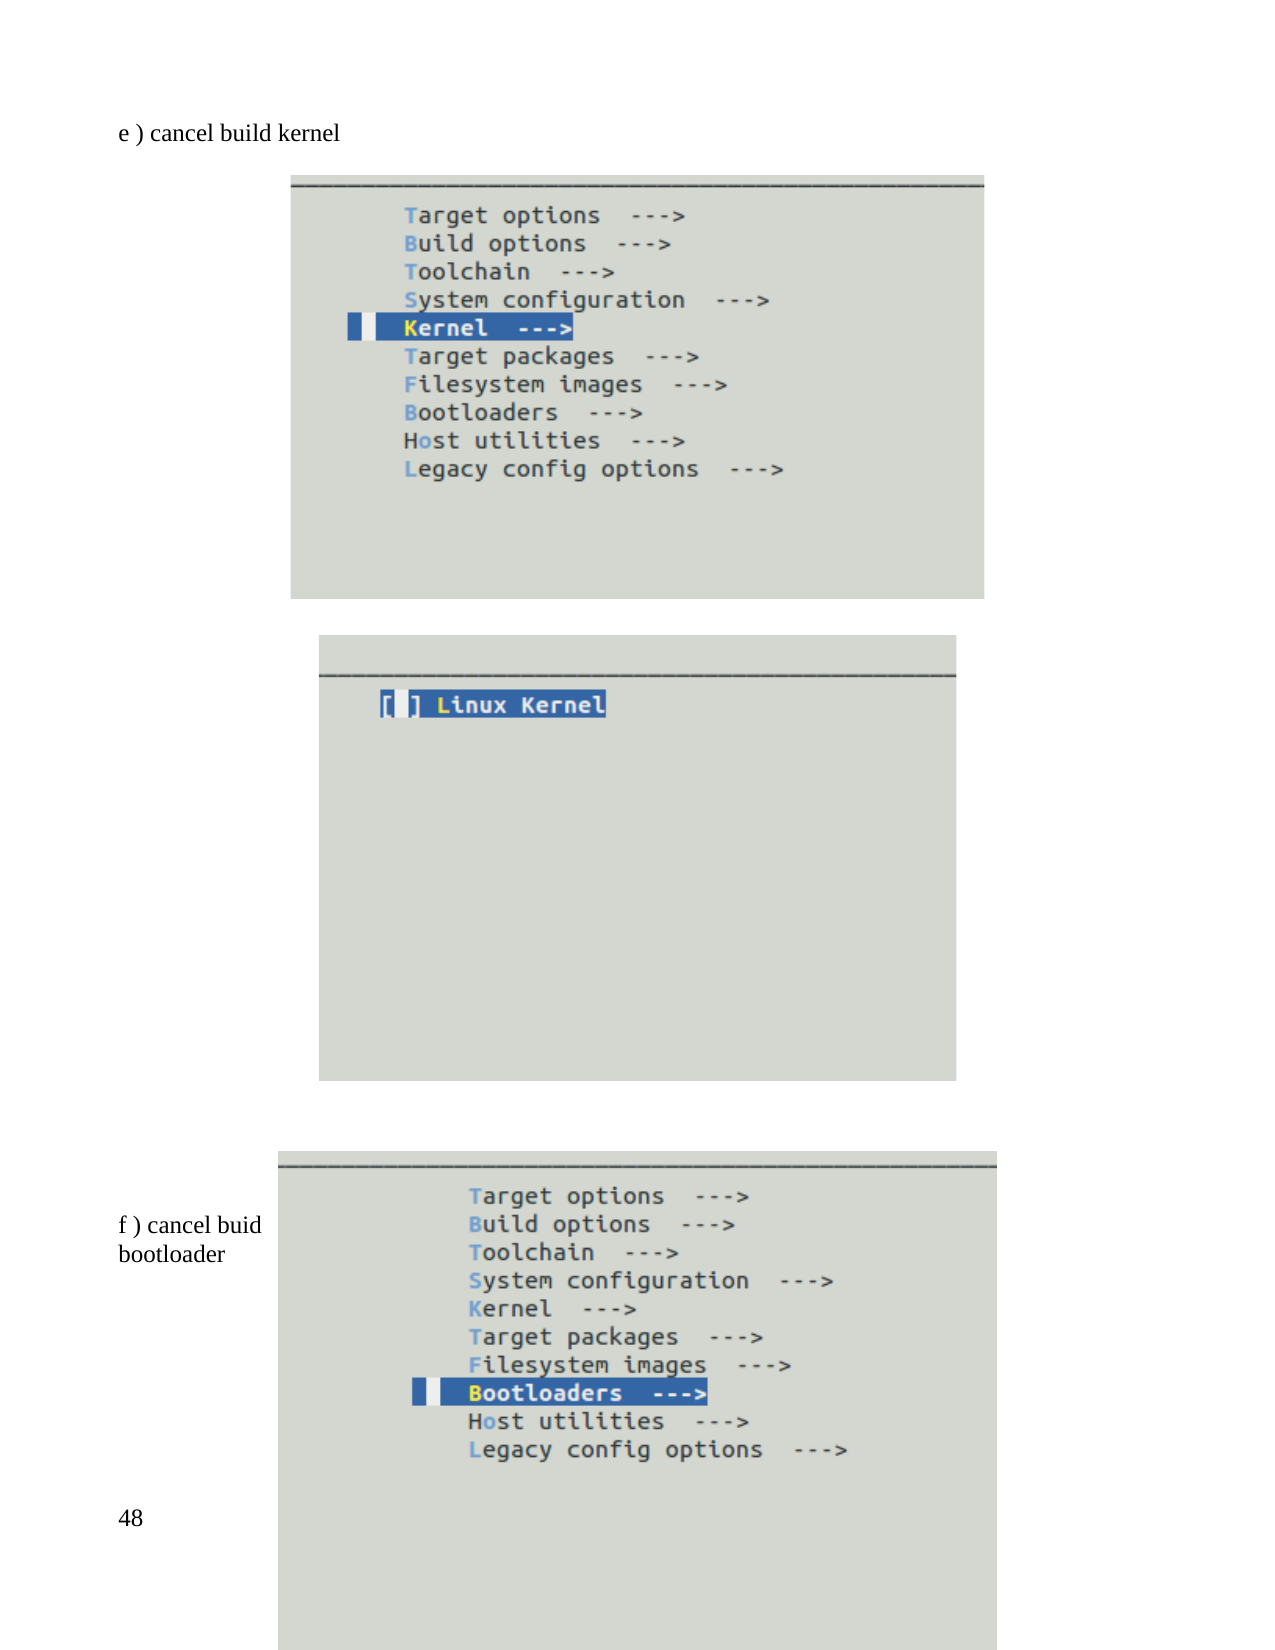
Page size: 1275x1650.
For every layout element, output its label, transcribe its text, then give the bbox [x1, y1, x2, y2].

picture [290, 175, 985, 599]
picture [278, 1151, 997, 1650]
text f ) cancel buid bootloader [118, 1211, 278, 1268]
text e ) cancel build kernel [118, 118, 1157, 147]
text [997, 1211, 1157, 1268]
picture [318, 635, 957, 1081]
